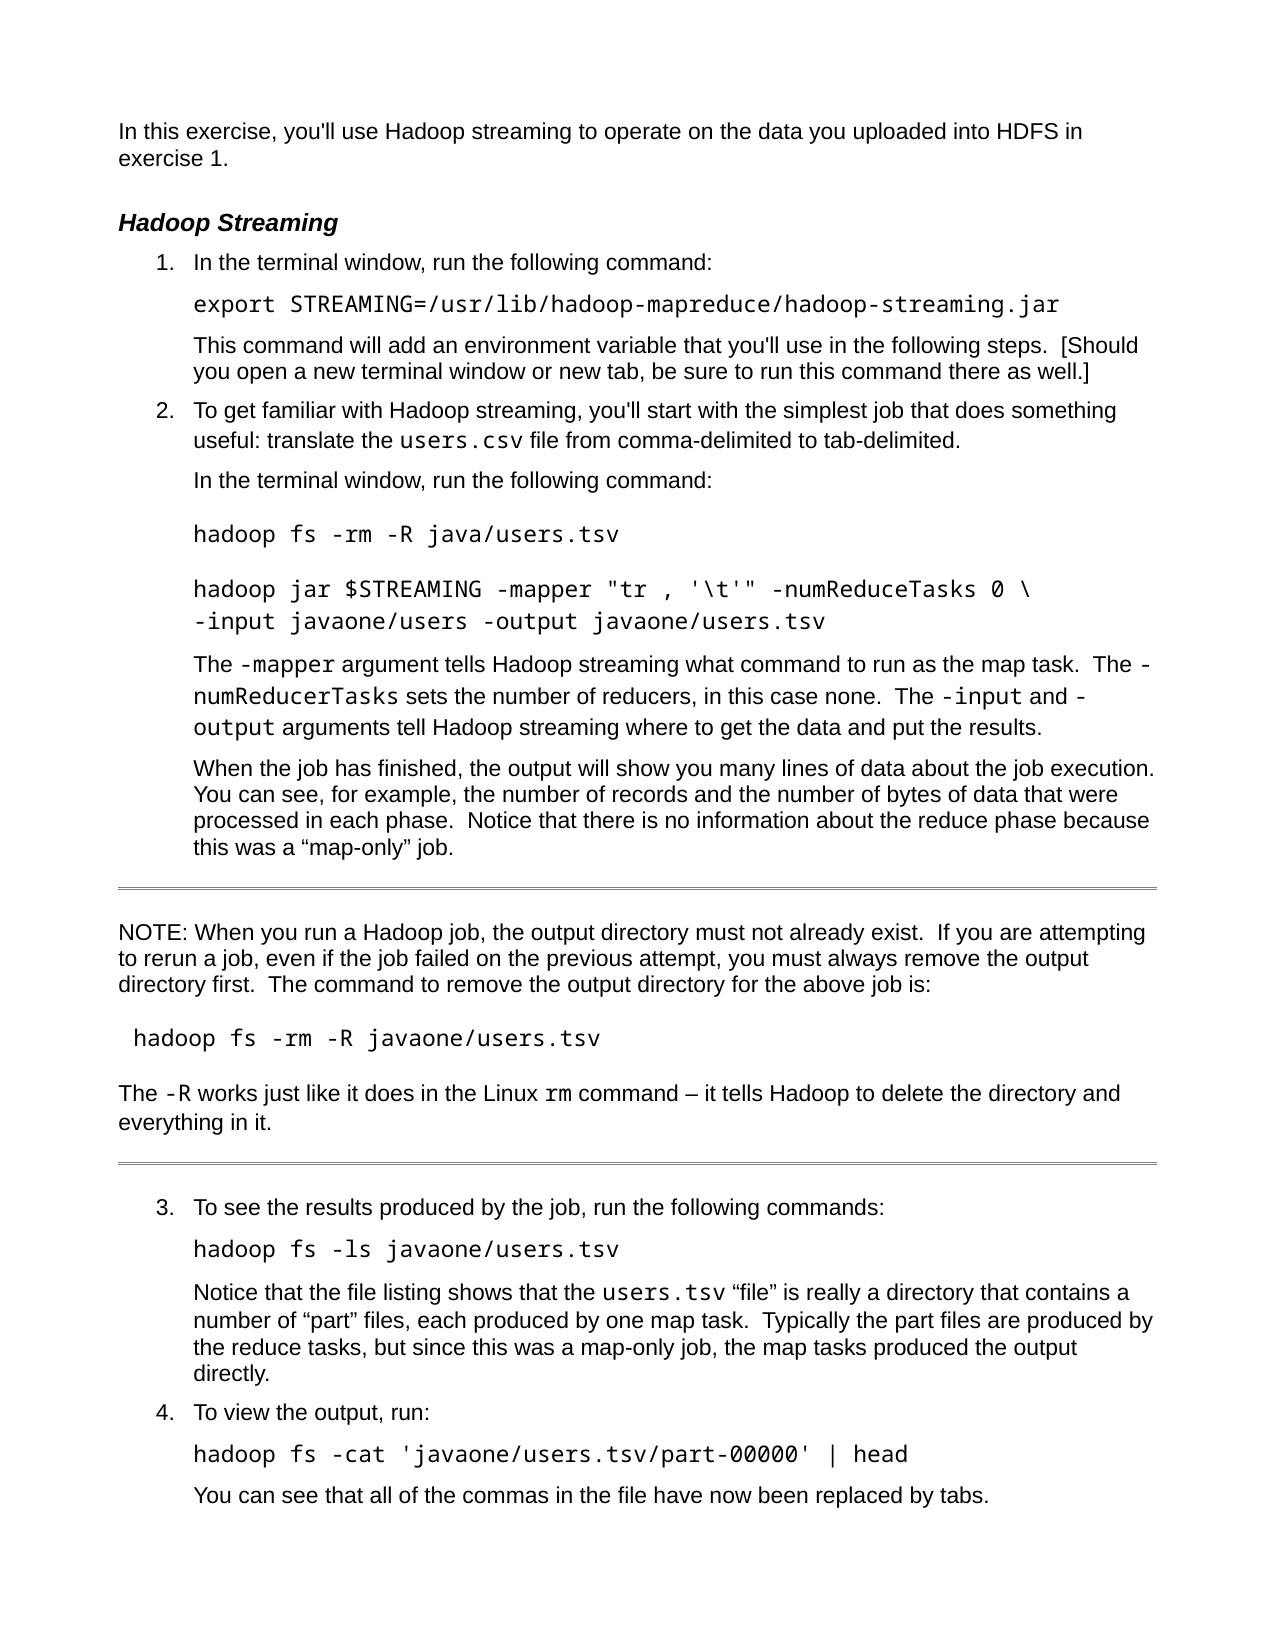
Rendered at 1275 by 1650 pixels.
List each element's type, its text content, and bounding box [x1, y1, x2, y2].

list export STREAMING=/usr/lib/hadoop-mapreduce/hadoop-streaming.jar [156, 288, 1157, 319]
text In this exercise, you'll use Hadoop streaming to operate on the data you uploaded into HDFS in exercise 1. [118, 118, 1157, 171]
list hadoop fs -cat 'javaone/users.tsv/part-00000' | head [156, 1438, 1157, 1469]
text The -R works just like it does in the Linux rm command – it tells Hadoop to delete the directory and everything in it. [118, 1077, 1157, 1135]
list When the job has finished, the output will show you many lines of data about the job execution. You can see, for example, the number of records and the number of bytes of data that were processed in each phase. Notice that there is no information about the reduce phase because this was a “map-only” job. [156, 754, 1157, 860]
list hadoop fs -ls javaone/users.tsv [156, 1232, 1157, 1264]
subtitle Hadoop Streaming [118, 208, 1157, 237]
list To see the results produced by the job, run the following commands: [156, 1194, 1157, 1220]
list hadoop fs -rm -R java/users.tsv [156, 518, 1157, 549]
list hadoop jar $STREAMING -mapper "tr , '\t'" -numReduceTasks 0 \ -input javaone/users -output javaone/users.tsv [156, 573, 1157, 636]
list In the terminal window, run the following command: [156, 249, 1157, 276]
list Notice that the file listing shows that the users.tsv “file” is really a directory that contains a number of “part” files, each produced by one map task. Typically the part files are produced by the reduce tasks, but since this was a map-only job, the map tasks produced the output directly. [156, 1276, 1157, 1387]
text NOTE: When you run a Hadoop job, the output directory must not already exist. If you are attempting to rerun a job, even if the job failed on the previous attempt, you must always remove the output directory first. The command to remove the output directory for the above job is: [118, 919, 1157, 998]
list In the terminal window, run the following command: [156, 467, 1157, 494]
list This command will add an environment variable that you'll use in the following steps. [Should you open a new terminal window or new tab, be sure to run this command there as well.] [156, 332, 1157, 385]
list You can see that all of the commas in the file have now been replaced by tabs. [156, 1482, 1157, 1508]
list To view the output, run: [156, 1399, 1157, 1425]
list To get familiar with Hadoop streaming, you'll start with the simplest job that does something useful: translate the users.csv file from comma-delimited to tab-delimited. [156, 397, 1157, 455]
list The -mapper argument tells Hadoop streaming what command to run as the map task. The -numReducerTasks sets the number of reducers, in this case none. The -input and -output arguments tell Hadoop streaming where to get the data and put the results. [156, 648, 1157, 742]
text hadoop fs -rm -R javaone/users.tsv [133, 1022, 1157, 1053]
